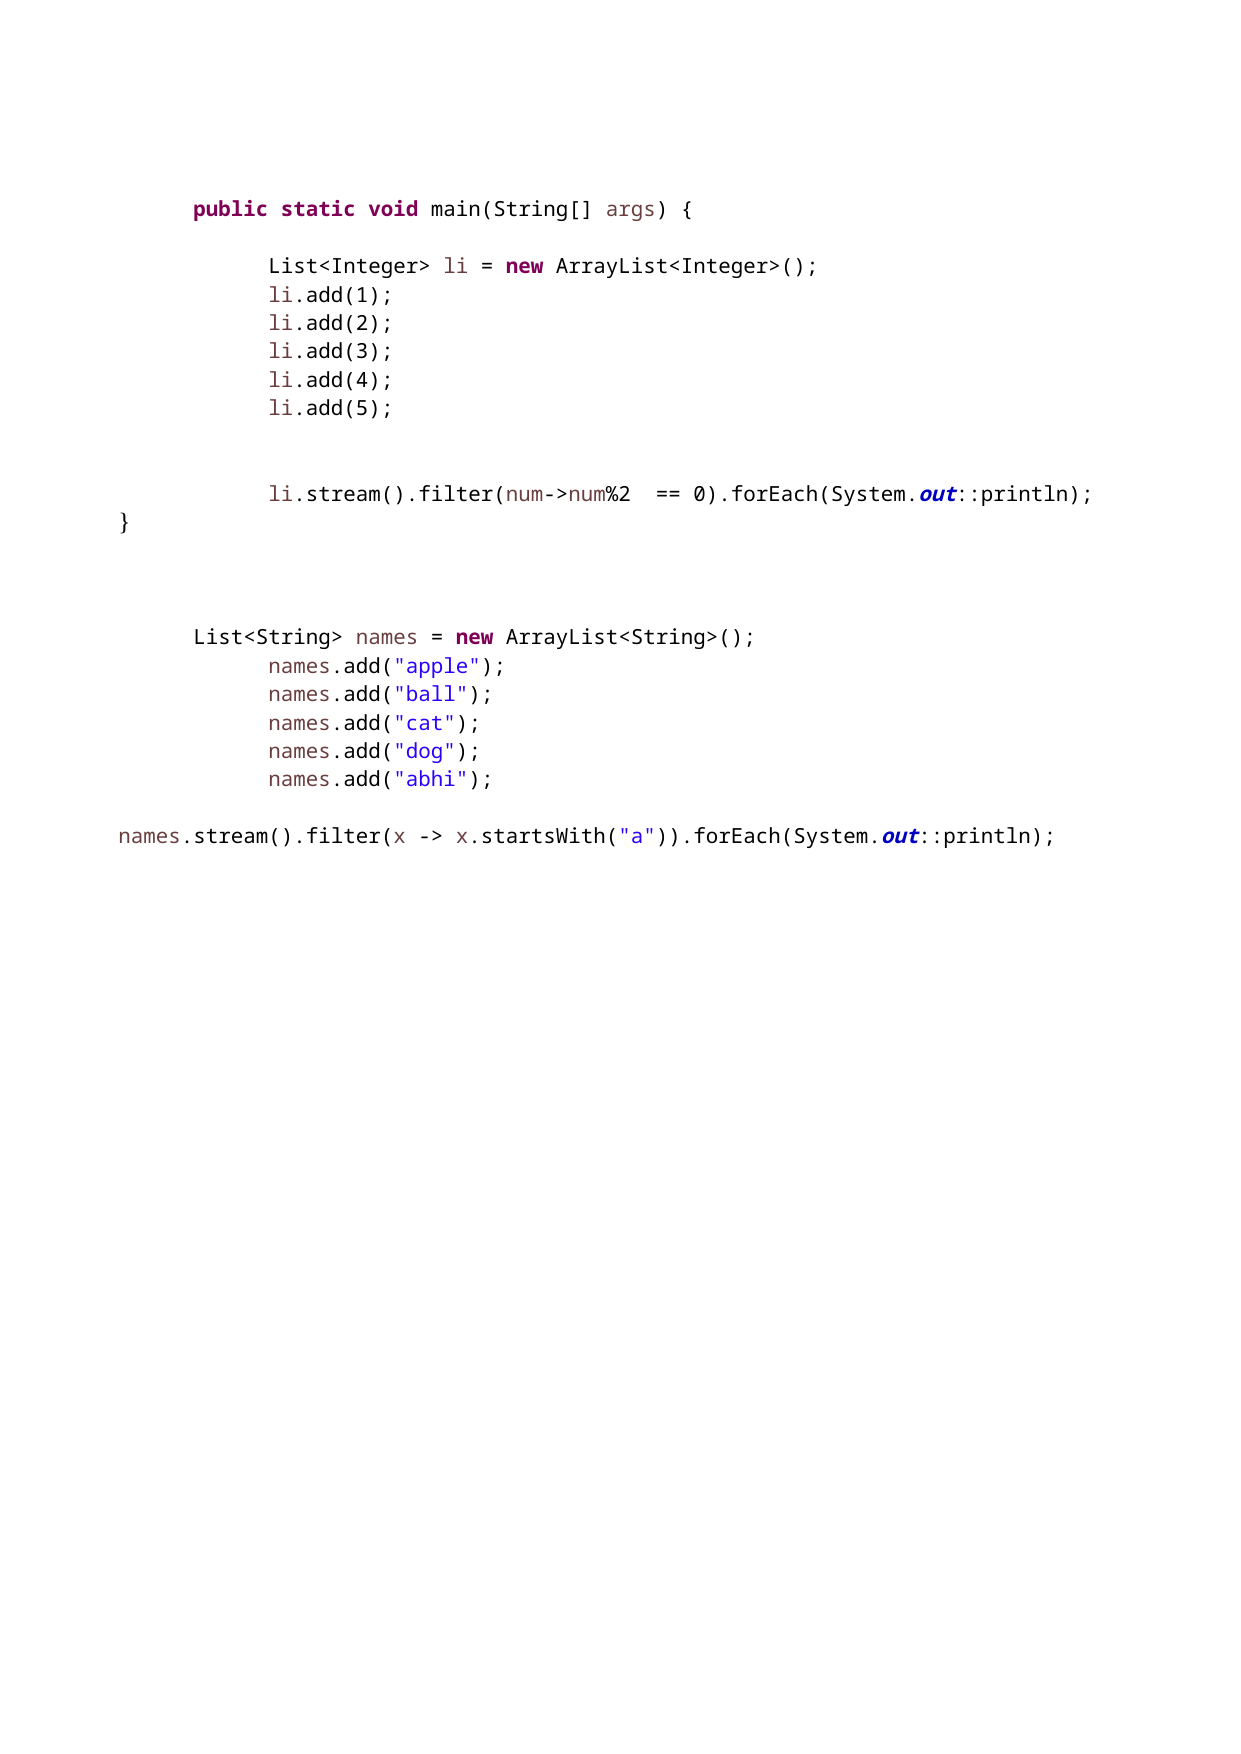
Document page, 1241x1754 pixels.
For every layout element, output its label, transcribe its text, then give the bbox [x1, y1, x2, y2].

text names.add("cat"); [118, 708, 1122, 736]
text li.add(2); [118, 308, 1122, 337]
text List<String> names = new ArrayList<String>(); [118, 622, 1122, 651]
text li.add(1); [118, 280, 1122, 308]
text public static void main(String[] args) { [118, 194, 1122, 223]
text names.add("apple"); [118, 651, 1122, 679]
text names.add("dog"); [118, 736, 1122, 764]
text li.add(4); [118, 365, 1122, 393]
text li.add(5); [118, 393, 1122, 422]
text } [118, 507, 1122, 536]
text li.stream().filter(num->num%2 == 0).forEach(System.out::println); [118, 479, 1122, 507]
text li.add(3); [118, 337, 1122, 365]
text names.add("abhi"); [118, 764, 1122, 793]
text names.add("ball"); [118, 679, 1122, 708]
text names.stream().filter(x -> x.startsWith("a")).forEach(System.out::println); [118, 821, 1122, 850]
text List<Integer> li = new ArrayList<Integer>(); [118, 251, 1122, 280]
